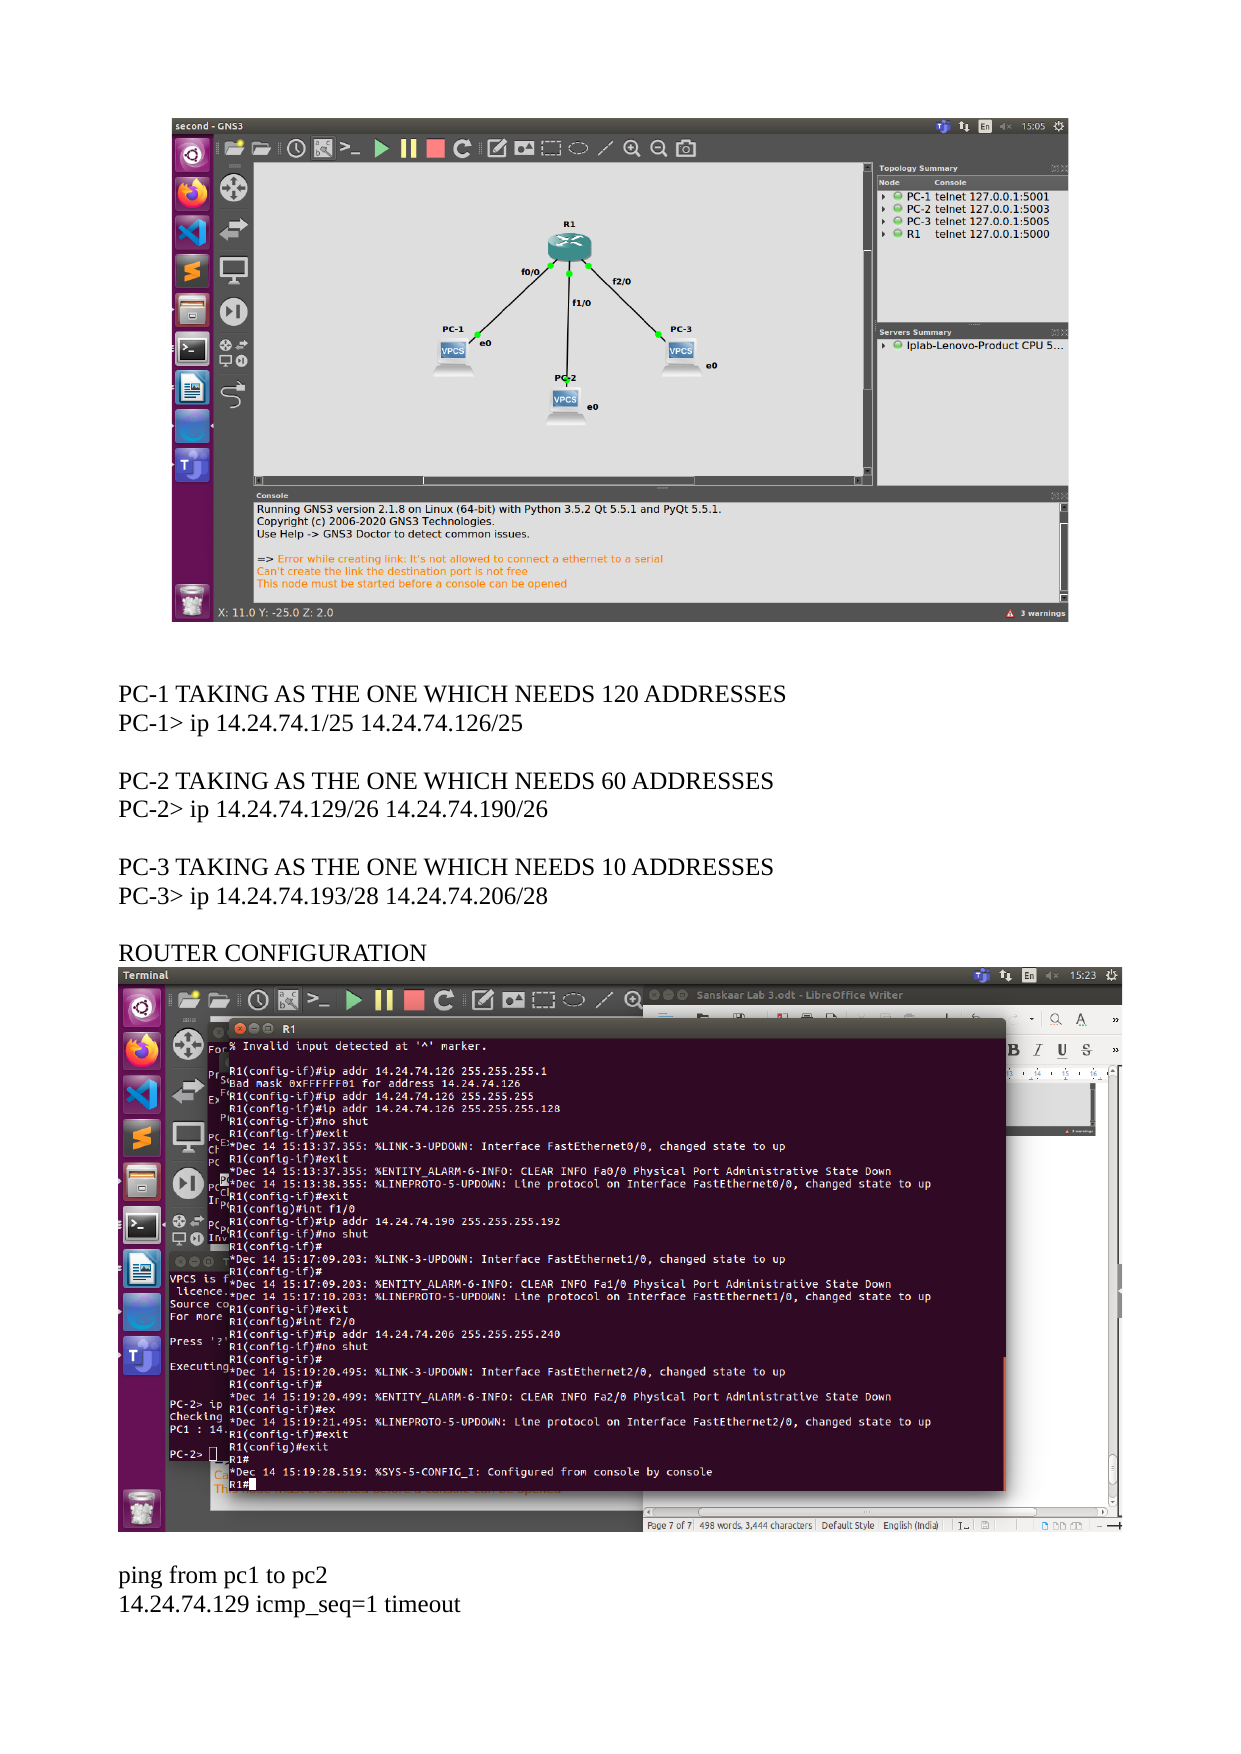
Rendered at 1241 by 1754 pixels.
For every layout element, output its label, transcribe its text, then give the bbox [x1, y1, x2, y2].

text ROUTER CONFIGURATION [118, 938, 1122, 967]
text PC-3> ip 14.24.74.193/28 14.24.74.206/28 [118, 881, 1122, 909]
text PC-1> ip 14.24.74.1/25 14.24.74.126/25 [118, 708, 1122, 737]
text ping from pc1 to pc2 [118, 1560, 1122, 1589]
text PC-3 TAKING AS THE ONE WHICH NEEDS 10 ADDRESSES [118, 852, 1122, 881]
text PC-2> ip 14.24.74.129/26 14.24.74.190/26 [118, 794, 1122, 823]
text PC-2 TAKING AS THE ONE WHICH NEEDS 60 ADDRESSES [118, 766, 1122, 794]
picture [118, 967, 1123, 1532]
picture [171, 118, 1069, 622]
text PC-1 TAKING AS THE ONE WHICH NEEDS 120 ADDRESSES [118, 679, 1122, 708]
text 14.24.74.129 icmp_seq=1 timeout [118, 1589, 1122, 1618]
